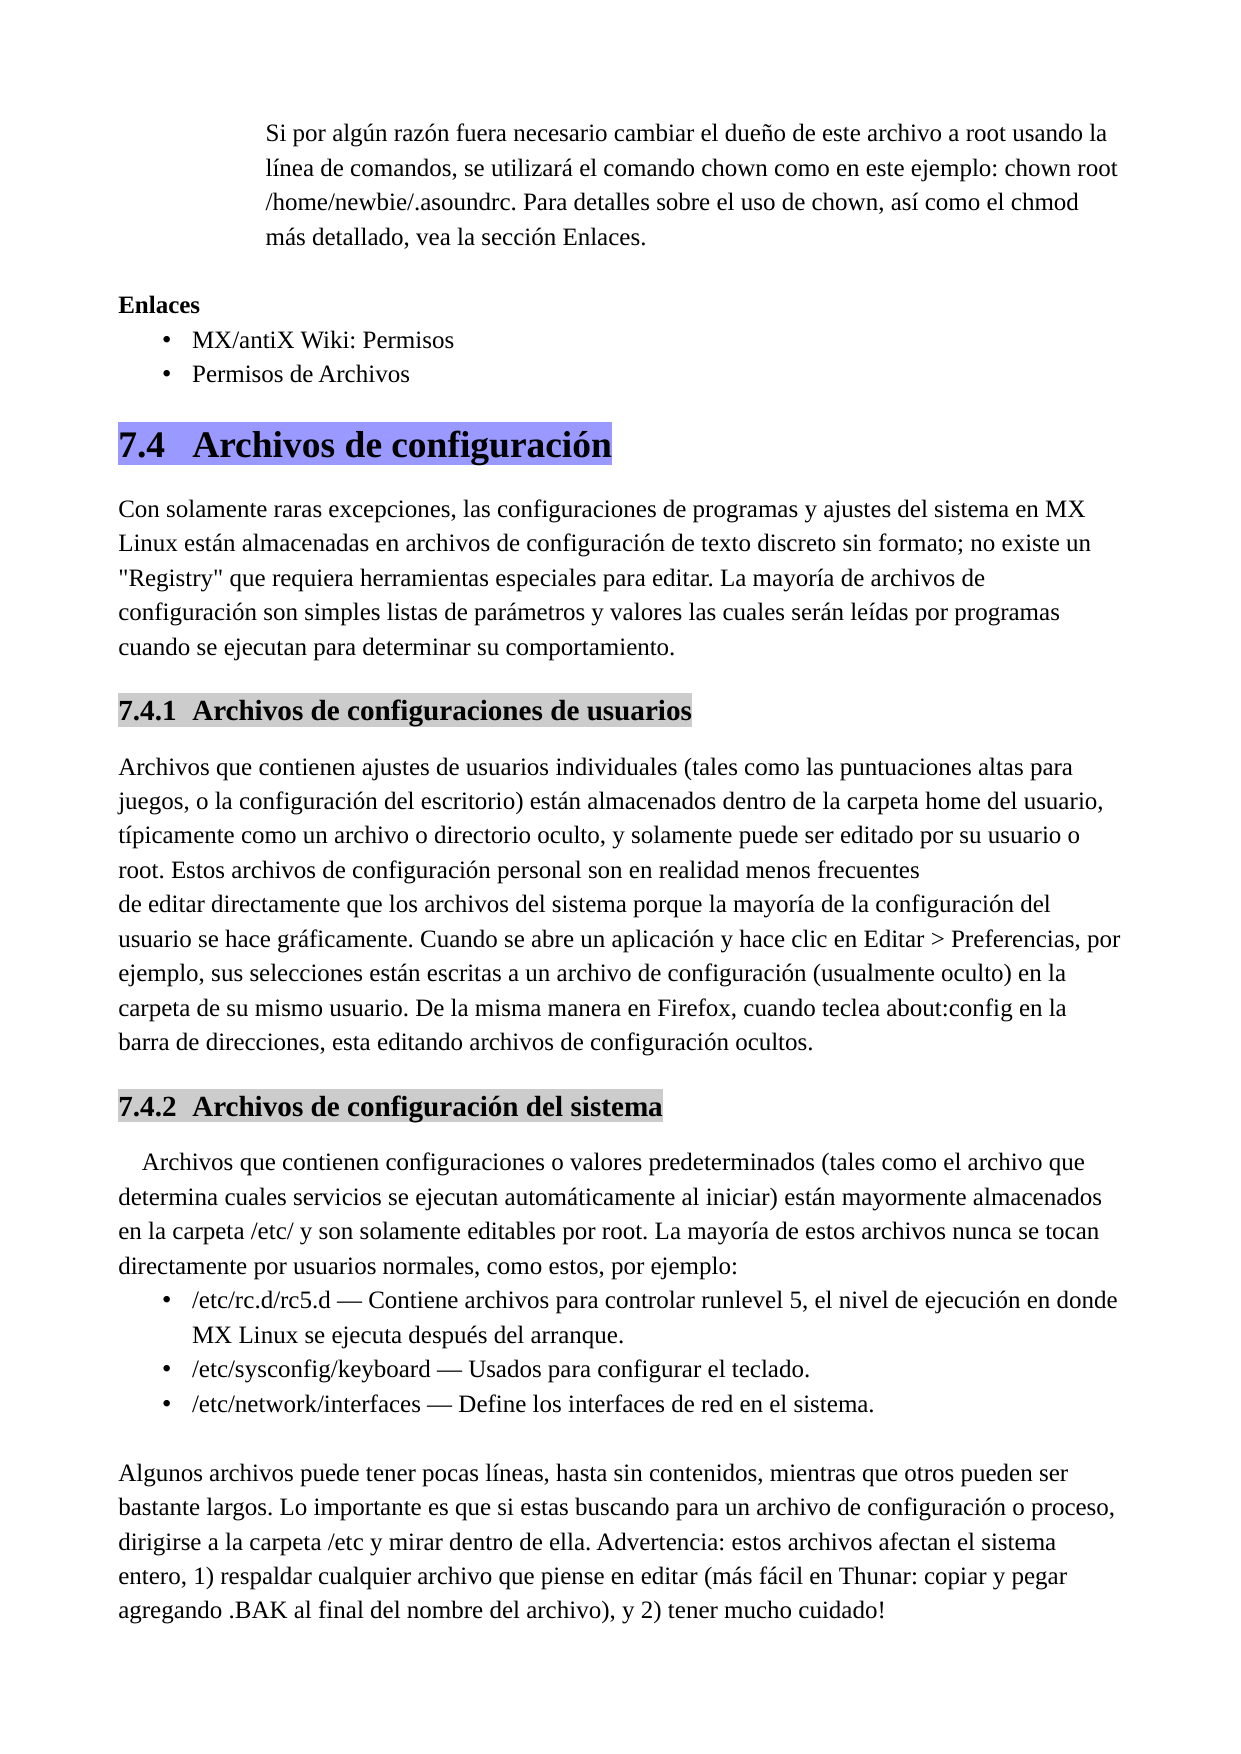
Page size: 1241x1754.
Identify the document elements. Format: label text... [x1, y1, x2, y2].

list Permisos de Archivos [162, 359, 1122, 388]
subtitle 7.4.1 Archivos de configuraciones de usuarios [692, 693, 1122, 727]
list /etc/network/interfaces — Define los interfaces de red en el sistema. [162, 1389, 1122, 1452]
text Con solamente raras excepciones, las configuraciones de programas y ajustes del sistema en MX Linux están almacenadas en archivos de configuración de texto discreto sin formato; no existe un "Registry" que requiera herramientas especiales para editar. La mayoría de archivos de configuración son simples listas de parámetros y valores las cuales serán leídas por programas cuando se ejecutan para determinar su comportamiento. [118, 494, 1122, 660]
list /etc/rc.d/rc5.d — Contiene archivos para controlar runlevel 5, el nivel de ejecución en donde MX Linux se ejecuta después del arranque. [162, 1285, 1122, 1348]
text Archivos que contienen configuraciones o valores predeterminados (tales como el archivo que determina cuales servicios se ejecutan automáticamente al iniciar) están mayormente almacenados en la carpeta /etc/ y son solamente editables por root. La mayoría de estos archivos nunca se tocan directamente por usuarios normales, como estos, por ejemplo: [118, 1147, 1122, 1279]
subtitle 7.4 Archivos de configuración [612, 422, 1122, 465]
text Archivos que contienen ajustes de usuarios individuales (tales como las puntuaciones altas para juegos, o la configuración del escritorio) están almacenados dentro de la carpeta home del usuario, típicamente como un archivo o directorio oculto, y solamente puede ser editado por su usuario o root. Estos archivos de configuración personal son en realidad menos frecuentes [118, 752, 1122, 884]
text Enlaces [118, 291, 1122, 319]
text Algunos archivos puede tener pocas líneas, hasta sin contenidos, mientras que otros pueden ser bastante largos. Lo importante es que si estas buscando para un archivo de configuración o proceso, dirigirse a la carpeta /etc y mirar dentro de ella. Advertencia: estos archivos afectan el sistema entero, 1) respaldar cualquier archivo que piense en editar (más fácil en Thunar: copiar y pegar agregando .BAK al final del nombre del archivo), y 2) tener mucho cuidado! [118, 1458, 1122, 1624]
list /etc/sysconfig/keyboard — Usados para configurar el teclado. [162, 1354, 1122, 1383]
list MX/antiX Wiki: Permisos [162, 325, 1122, 354]
subtitle 7.4.2 Archivos de configuración del sistema [663, 1089, 1122, 1122]
list Si por algún razón fuera necesario cambiar el dueño de este archivo a root usando la línea de comandos, se utilizará el comando chown como en este ejemplo: chown root /home/newbie/.asoundrc. Para detalles sobre el uso de chown, así como el chmod más detallado, vea la sección Enlaces. [236, 118, 1122, 250]
text de editar directamente que los archivos del sistema porque la mayoría de la configuración del usuario se hace gráficamente. Cuando se abre un aplicación y hace clic en Editar > Preferencias, por ejemplo, sus selecciones están escritas a un archivo de configuración (usualmente oculto) en la carpeta de su mismo usuario. De la misma manera en Firefox, cuando teclea about:config en la barra de direcciones, esta editando archivos de configuración ocultos. [118, 889, 1122, 1056]
